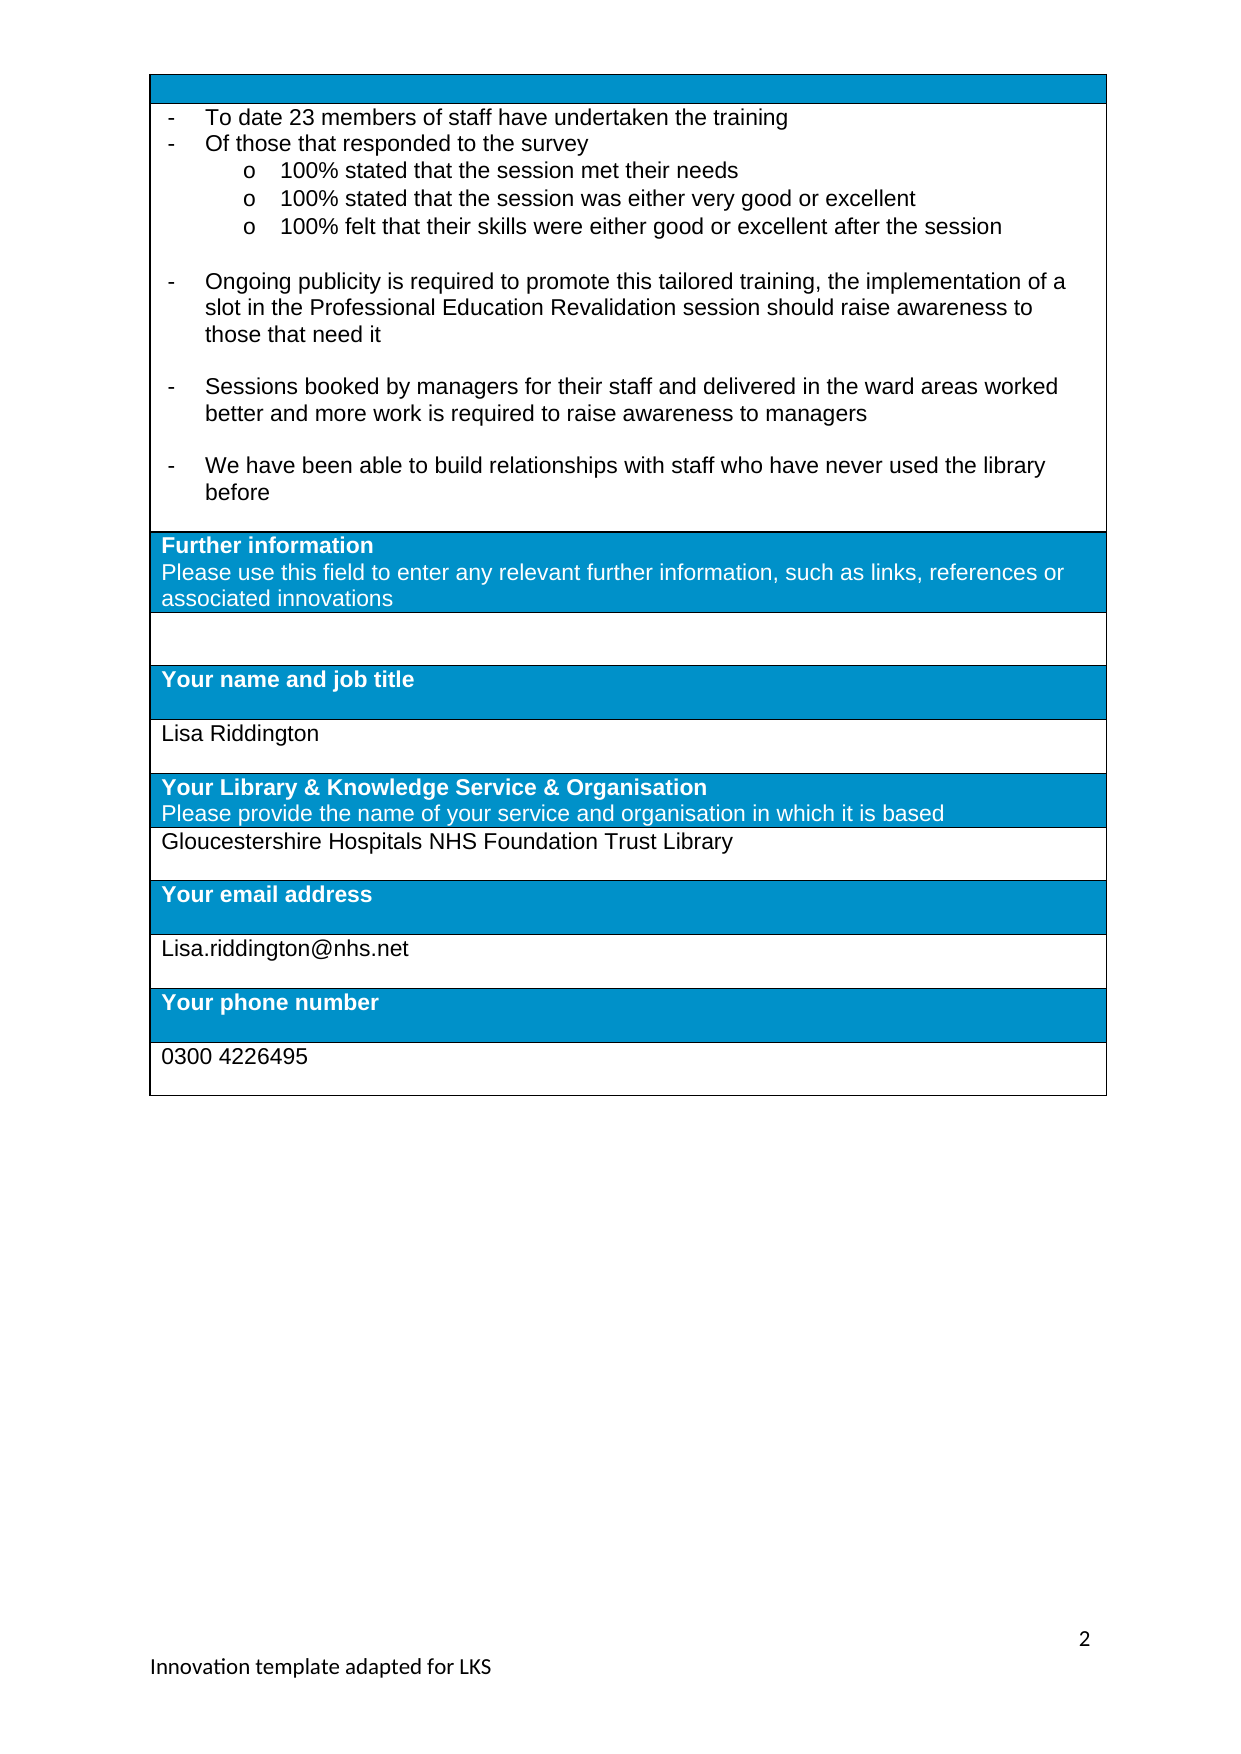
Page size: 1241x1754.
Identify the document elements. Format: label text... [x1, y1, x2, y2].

table_cell Your name and job title [151, 666, 1106, 719]
table_cell [151, 613, 1106, 665]
table_cell Gloucestershire Hospitals NHS Foundation Trust Library [151, 828, 1106, 880]
table_cell Your email address [151, 881, 1106, 934]
table_cell 0300 4226495 xxxxxxxxxxxxxxxxxxxxxxxxxxxxxxxxxxxxxxxxxxxxxxxxxxxxxxxxxxxx [151, 1043, 1106, 1095]
table_cell Lisa.riddington@nhs.net [151, 935, 1106, 988]
table_cell To date 23 members of staff have undertaken the training Of those that responded to the survey 100% stated that the session met their needs 100% stated that the session was either very good or excellent 100% felt that their skills were either good or excellent after the session Ongoing publicity is required to promote this tailored training, the implementation of a slot in the Professional Education Revalidation session should raise awareness to those that need it Sessions booked by managers for their staff and delivered in the ward areas worked better and more work is required to raise awareness to managers We have been able to build relationships with staff who have never used the library before [151, 104, 1106, 531]
table_cell Your phone number [151, 989, 1106, 1042]
table_cell Your Library & Knowledge Service & Organisation Please provide the name of your service and organisation in which it is based [151, 774, 1106, 827]
table_cell Lisa Riddington location within HEE [151, 720, 1106, 773]
table_cell Further information Please use this field to enter any relevant further information, such as links, references or associated innovations [151, 533, 1106, 612]
table_cell [151, 75, 1106, 103]
